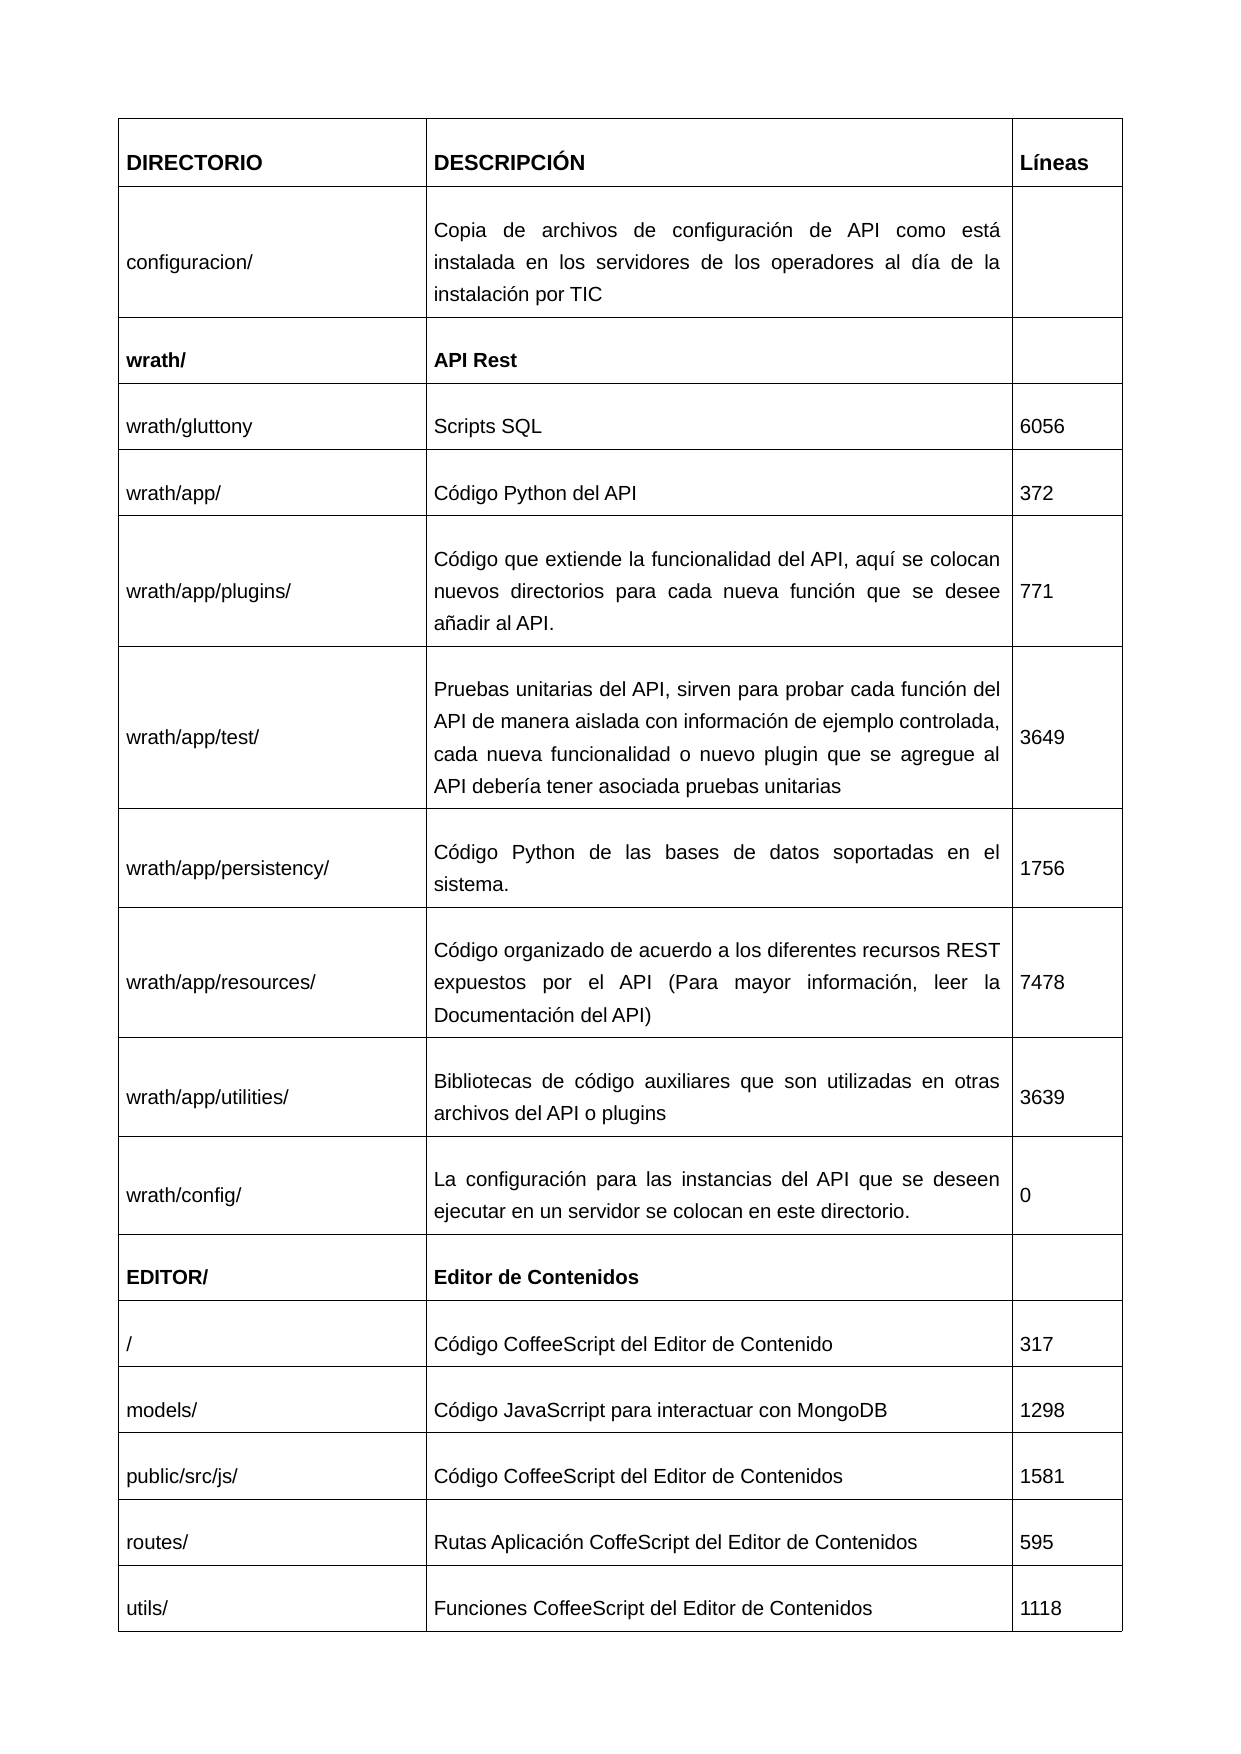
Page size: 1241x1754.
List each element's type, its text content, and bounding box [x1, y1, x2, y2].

table_cell Código CoffeeScript del Editor de Contenido [427, 1301, 1012, 1366]
table_cell 317 [1013, 1301, 1122, 1366]
table_cell wrath/gluttony [119, 384, 426, 449]
table_header DIRECTORIO [119, 119, 426, 186]
table_cell wrath/app/ [119, 450, 426, 515]
table_cell Código CoffeeScript del Editor de Contenidos [427, 1433, 1012, 1498]
table_cell Código organizado de acuerdo a los diferentes recursos REST expuestos por el API (Para mayor información, leer la Documentación del API) [427, 908, 1012, 1037]
table_cell Funciones CoffeeScript del Editor de Contenidos [427, 1566, 1012, 1631]
table_cell Copia de archivos de configuración de API como está instalada en los servidores de los operadores al día de la instalación por TIC [427, 187, 1012, 317]
table_cell La configuración para las instancias del API que se deseen ejecutar en un servidor se colocan en este directorio. [427, 1137, 1012, 1234]
table_cell 372 [1013, 450, 1122, 515]
table_cell Rutas Aplicación CoffeScript del Editor de Contenidos [427, 1500, 1012, 1564]
table_cell routes/ [119, 1500, 426, 1564]
table_cell Bibliotecas de código auxiliares que son utilizadas en otras archivos del API o plugins [427, 1038, 1012, 1136]
table_cell 1118 [1013, 1566, 1122, 1631]
table_cell utils/ [119, 1566, 426, 1631]
table_cell wrath/app/test/ [119, 647, 426, 808]
table_cell API Rest [427, 318, 1012, 383]
table_cell 3639 [1013, 1038, 1122, 1136]
table_cell EDITOR/ [119, 1235, 426, 1300]
table_cell 771 [1013, 516, 1122, 646]
table_cell 0 [1013, 1137, 1122, 1234]
table_cell [1013, 1235, 1122, 1300]
table_cell Pruebas unitarias del API, sirven para probar cada función del API de manera aislada con información de ejemplo controlada, cada nueva funcionalidad o nuevo plugin que se agregue al API debería tener asociada pruebas unitarias [427, 647, 1012, 808]
table_header Líneas [1013, 119, 1122, 186]
table_cell wrath/app/resources/ [119, 908, 426, 1037]
table_cell wrath/ [119, 318, 426, 383]
table_cell wrath/app/utilities/ [119, 1038, 426, 1136]
table_cell Scripts SQL [427, 384, 1012, 449]
table_cell wrath/app/plugins/ [119, 516, 426, 646]
table_cell 7478 [1013, 908, 1122, 1037]
table_cell / [119, 1301, 426, 1366]
table_header DESCRIPCIÓN [427, 119, 1012, 186]
table_cell models/ [119, 1367, 426, 1432]
table_cell Código JavaScrript para interactuar con MongoDB [427, 1367, 1012, 1432]
table_cell 595 [1013, 1500, 1122, 1564]
table_cell 6056 [1013, 384, 1122, 449]
table_cell Editor de Contenidos [427, 1235, 1012, 1300]
table_cell Código que extiende la funcionalidad del API, aquí se colocan nuevos directorios para cada nueva función que se desee añadir al API. [427, 516, 1012, 646]
table_cell public/src/js/ [119, 1433, 426, 1498]
table_cell 1756 [1013, 809, 1122, 907]
table_cell Código Python de las bases de datos soportadas en el sistema. [427, 809, 1012, 907]
table_cell wrath/config/ [119, 1137, 426, 1234]
table_cell [1013, 318, 1122, 383]
table_cell configuracion/ [119, 187, 426, 317]
table_cell wrath/app/persistency/ [119, 809, 426, 907]
table_cell 1298 [1013, 1367, 1122, 1432]
table_cell 1581 [1013, 1433, 1122, 1498]
table_cell Código Python del API [427, 450, 1012, 515]
table_cell [1013, 187, 1122, 317]
table_cell 3649 [1013, 647, 1122, 808]
